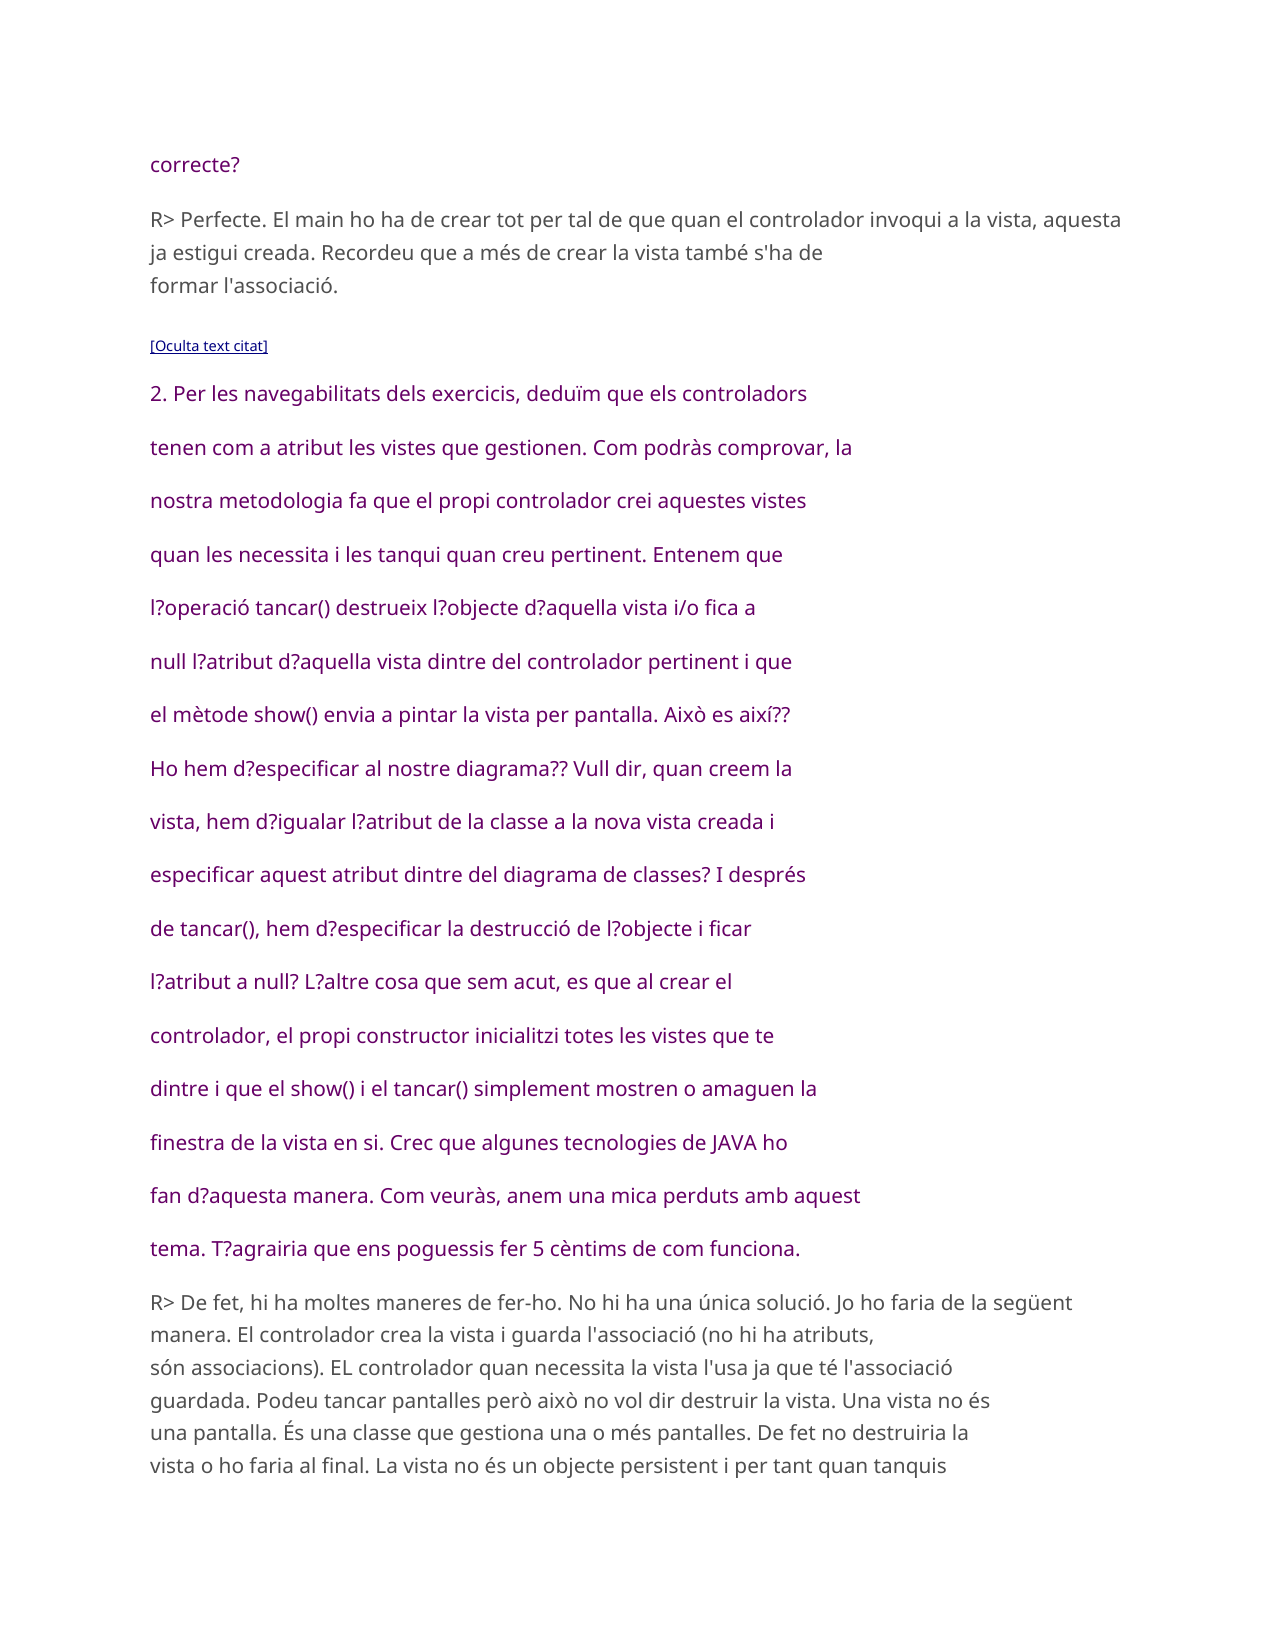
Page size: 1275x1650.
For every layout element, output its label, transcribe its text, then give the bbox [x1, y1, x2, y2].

text una pantalla. És una classe que gestiona una o més pantalles. De fet no destruiria la [150, 1418, 1125, 1447]
text R> Perfecte. El main ho ha de crear tot per tal de que quan el controlador invoqui a la vista, aquesta ja estigui creada. Recordeu que a més de crear la vista també s'ha de [150, 206, 1125, 267]
text fan d?aquesta manera. Com veuràs, anem una mica perduts amb aquest [150, 1181, 1125, 1209]
text tenen com a atribut les vistes que gestionen. Com podràs comprovar, la [150, 433, 1125, 461]
text correcte? [150, 150, 1125, 178]
text 2. Per les navegabilitats dels exercicis, deduïm que els controladors [150, 379, 1125, 408]
text R> De fet, hi ha moltes maneres de fer-ho. No hi ha una única solució. Jo ho faria de la següent manera. El controlador crea la vista i guarda l'associació (no hi ha atributs, [150, 1288, 1125, 1349]
text de tancar(), hem d?especificar la destrucció de l?objecte i ficar [150, 914, 1125, 942]
text dintre i que el show() i el tancar() simplement mostren o amaguen la [150, 1074, 1125, 1103]
text finestra de la vista en si. Crec que algunes tecnologies de JAVA ho [150, 1128, 1125, 1156]
text especificar aquest atribut dintre del diagrama de classes? I després [150, 861, 1125, 889]
text vista, hem d?igualar l?atribut de la classe a la nova vista creada i [150, 807, 1125, 836]
text l?operació tancar() destrueix l?objecte d?aquella vista i/o fica a [150, 593, 1125, 622]
text quan les necessita i les tanqui quan creu pertinent. Entenem que [150, 540, 1125, 568]
text guardada. Podeu tancar pantalles però això no vol dir destruir la vista. Una vista no és [150, 1386, 1125, 1414]
text vista o ho faria al final. La vista no és un objecte persistent i per tant quan tanquis [150, 1451, 1125, 1479]
text l?atribut a null? L?altre cosa que sem acut, es que al crear el [150, 967, 1125, 996]
text null l?atribut d?aquella vista dintre del controlador pertinent i que [150, 647, 1125, 675]
text formar l'associació. [150, 271, 1125, 299]
text nostra metodologia fa que el propi controlador crei aquestes vistes [150, 486, 1125, 515]
text [Oculta text citat] [150, 336, 1125, 356]
text són associacions). EL controlador quan necessita la vista l'usa ja que té l'associació [150, 1353, 1125, 1382]
text Ho hem d?especificar al nostre diagrama?? Vull dir, quan creem la [150, 754, 1125, 782]
text tema. T?agrairia que ens poguessis fer 5 cèntims de com funciona. [150, 1234, 1125, 1263]
text controlador, el propi constructor inicialitzi totes les vistes que te [150, 1021, 1125, 1049]
text el mètode show() envia a pintar la vista per pantalla. Això es així?? [150, 700, 1125, 729]
